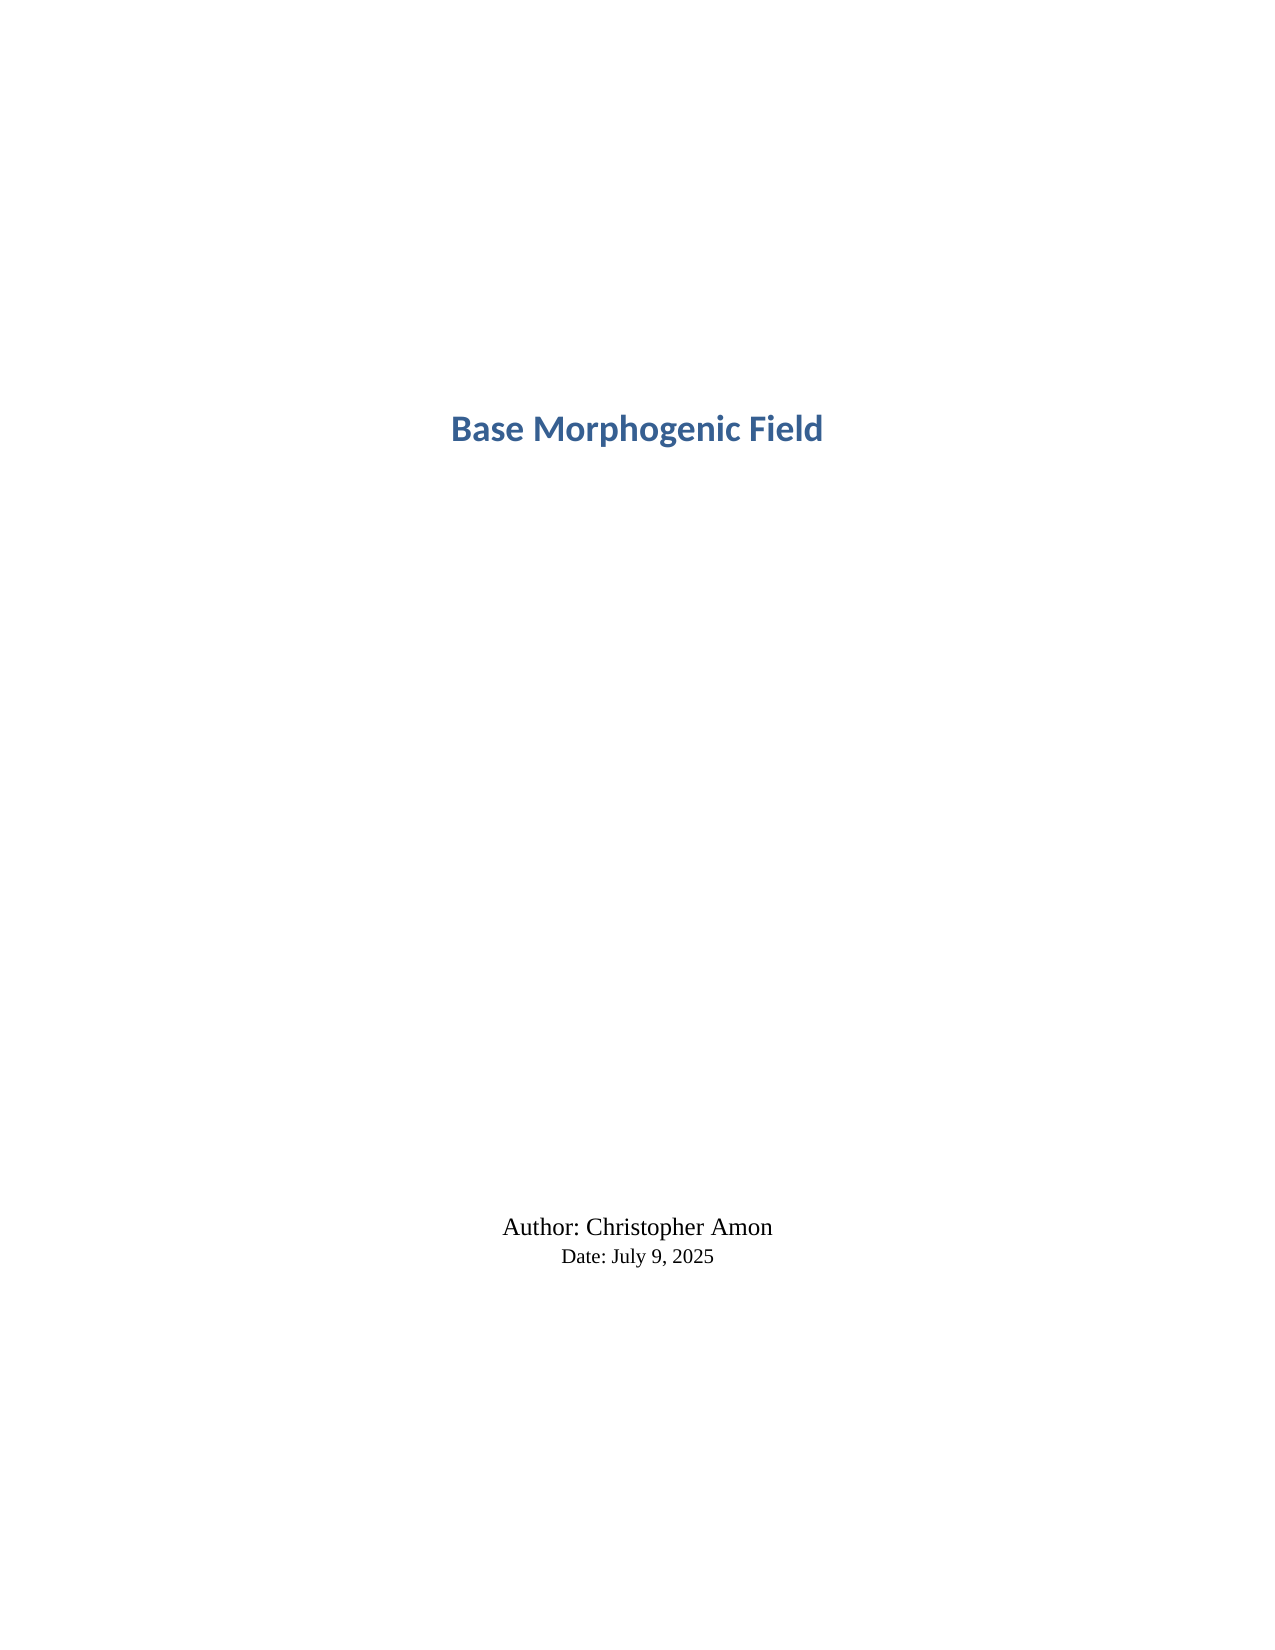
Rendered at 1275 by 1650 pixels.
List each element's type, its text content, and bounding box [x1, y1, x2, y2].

text Author: Christopher Amon Date: July 9, 2025 [187, 1212, 1087, 1268]
subtitle Base Morphogenic Field [187, 405, 1087, 451]
